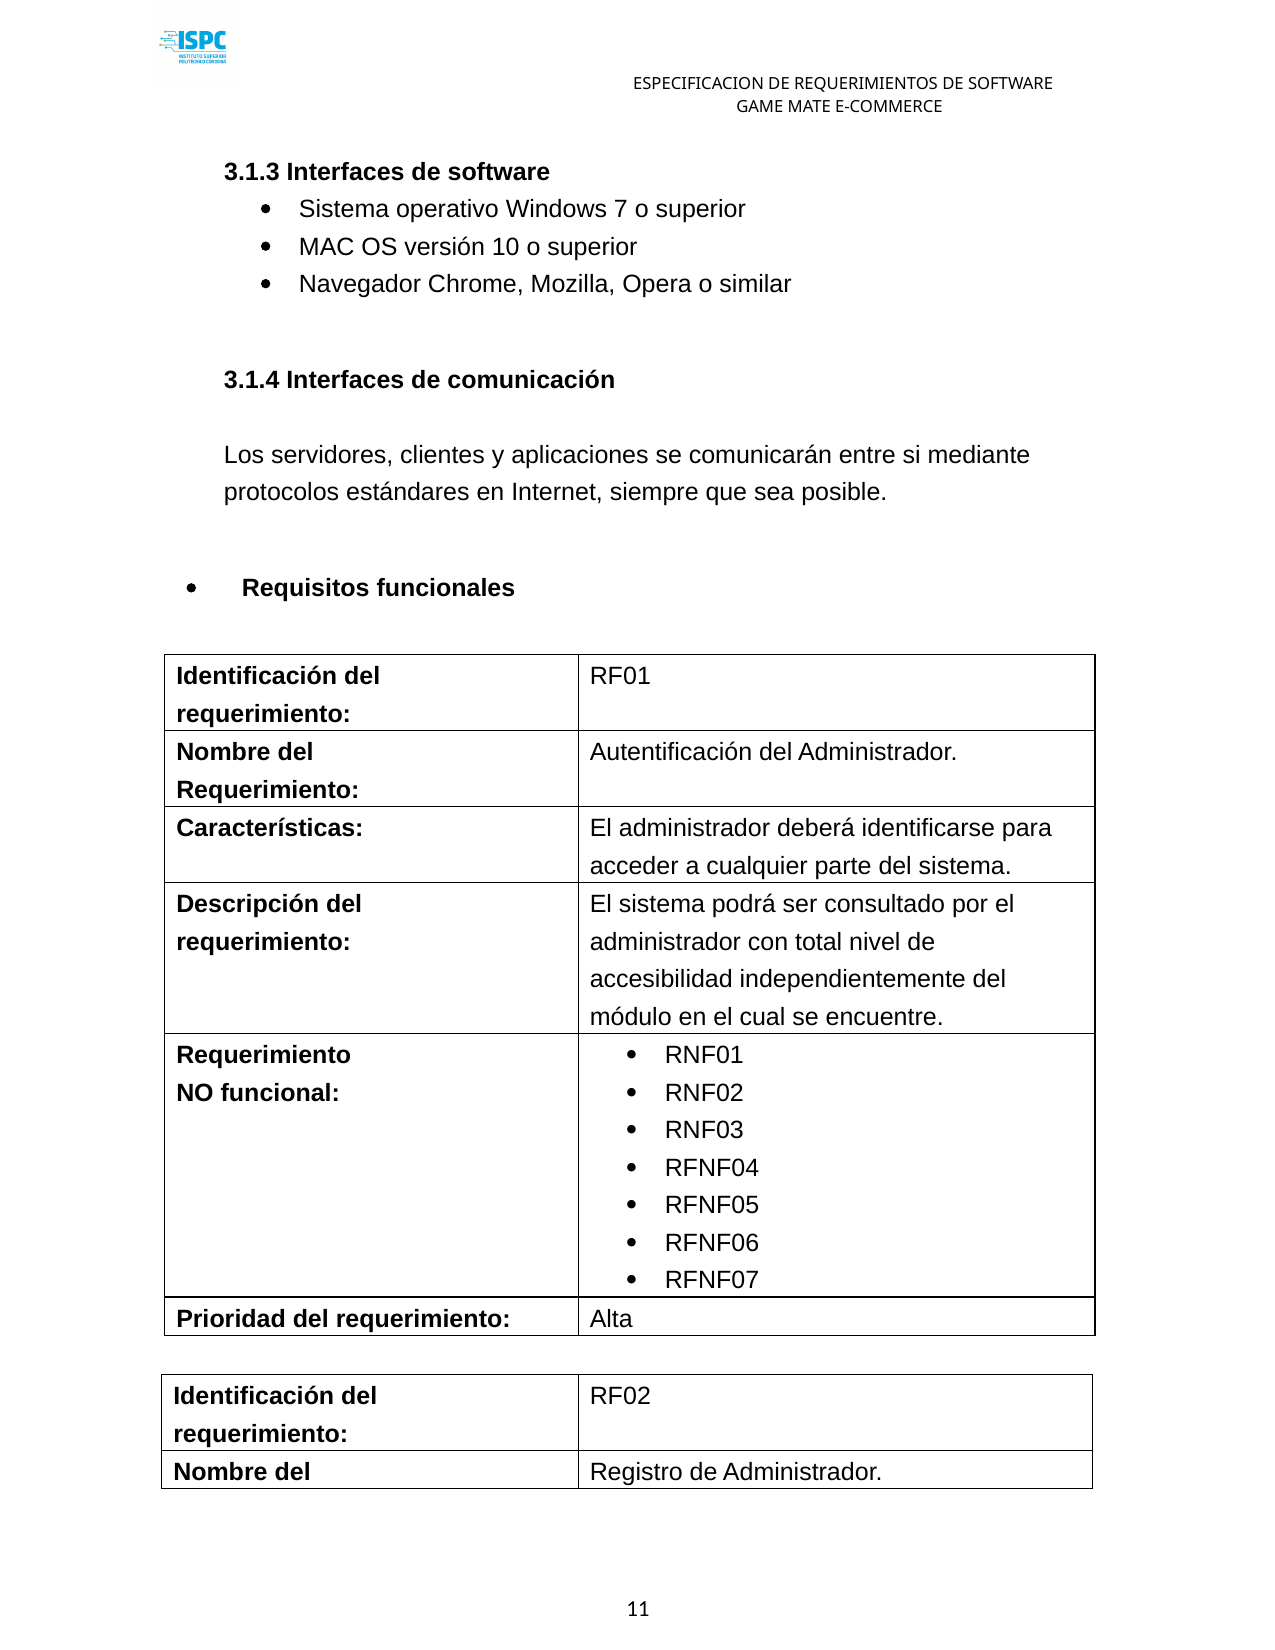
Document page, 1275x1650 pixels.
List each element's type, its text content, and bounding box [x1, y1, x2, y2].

table_cell Nombre del Requerimiento: [165, 731, 578, 806]
table_cell El sistema podrá ser consultado por el administrador con total nivel de accesibilidad independientemente del módulo en el cual se encuentre. [579, 883, 1094, 1033]
table_cell Prioridad del requerimiento: [165, 1298, 578, 1335]
table_header Identificación del requerimiento: [165, 655, 578, 730]
list Requisitos funcionales [187, 567, 1125, 604]
table_cell Alta [579, 1298, 1094, 1335]
table_cell Nombre del [162, 1451, 578, 1488]
text 3.1.3 Interfaces de software [150, 150, 1125, 187]
table_cell Registro de Administrador. [579, 1451, 1092, 1488]
list MAC OS versión 10 o superior [261, 225, 1125, 262]
text Los servidores, clientes y aplicaciones se comunicarán entre si mediante protocolos estándares en Internet, siempre que sea posible. [224, 433, 1125, 508]
table_cell RNF01 RNF02 RNF03 RFNF04 RFNF05 RFNF06 RFNF07 [579, 1034, 1094, 1296]
table_header RF02 [579, 1375, 1092, 1449]
table_cell El administrador deberá identificarse para acceder a cualquier parte del sistema. [579, 807, 1094, 882]
picture [150, 0, 240, 90]
table_cell Descripción del requerimiento: [165, 883, 578, 1033]
table_cell Autentificación del Administrador. [579, 731, 1094, 806]
list Navegador Chrome, Mozilla, Opera o similar [261, 262, 1125, 300]
table_header RF01 [579, 655, 1094, 730]
table_header Identificación del requerimiento: [162, 1375, 578, 1449]
list Sistema operativo Windows 7 o superior [261, 187, 1125, 225]
text 3.1.4 Interfaces de comunicación [150, 358, 1125, 396]
table_cell Requerimiento NO funcional: [165, 1034, 578, 1296]
table_cell Características: [165, 807, 578, 882]
